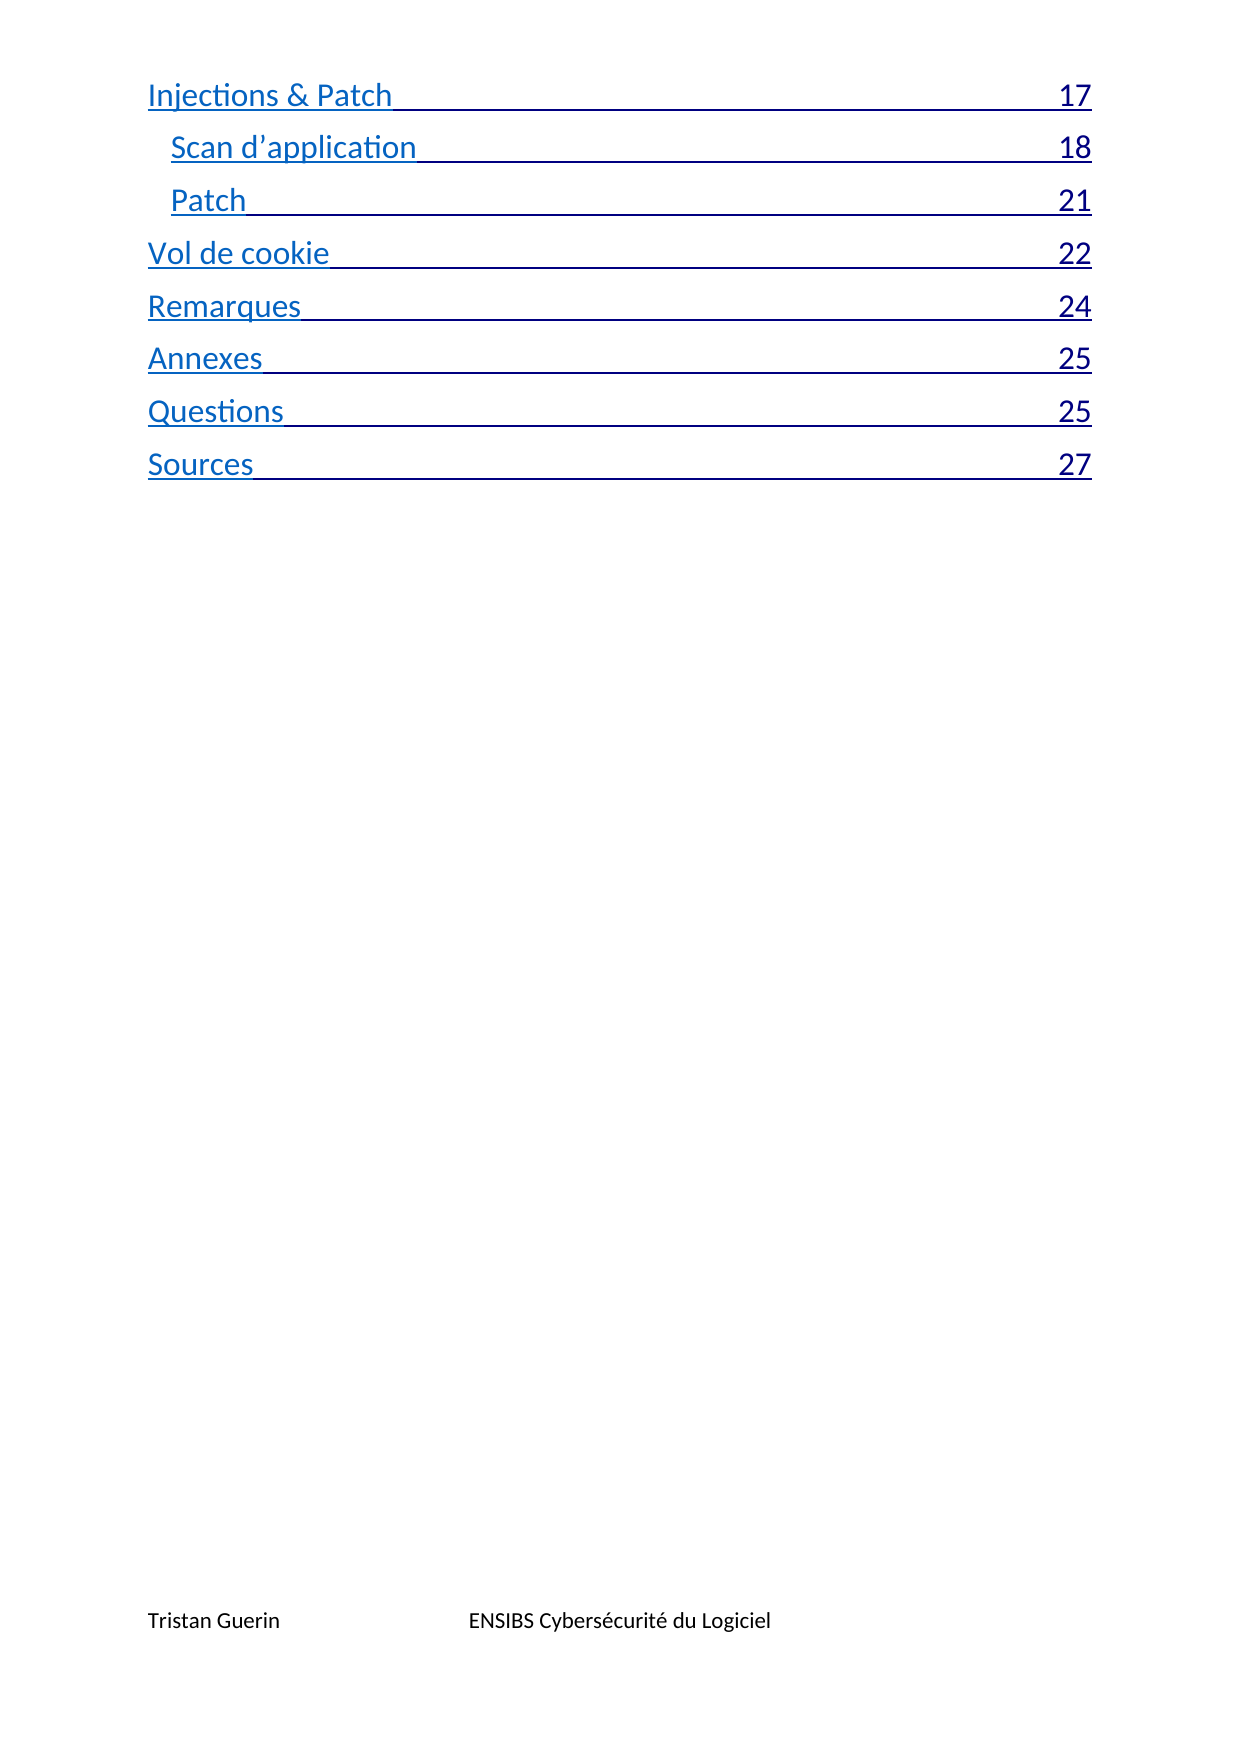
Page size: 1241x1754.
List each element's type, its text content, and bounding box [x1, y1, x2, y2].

text Remarques 24 [148, 284, 1093, 325]
text Questions 25 [148, 390, 1093, 431]
text Scan d’application 18 [171, 126, 1093, 167]
text Injections & Patch 17 [148, 74, 1093, 114]
text Vol de cookie 22 [148, 232, 1093, 273]
text Annexes 25 [148, 337, 1093, 378]
text Patch 21 [171, 179, 1093, 220]
text Sources 27 [148, 443, 1093, 483]
